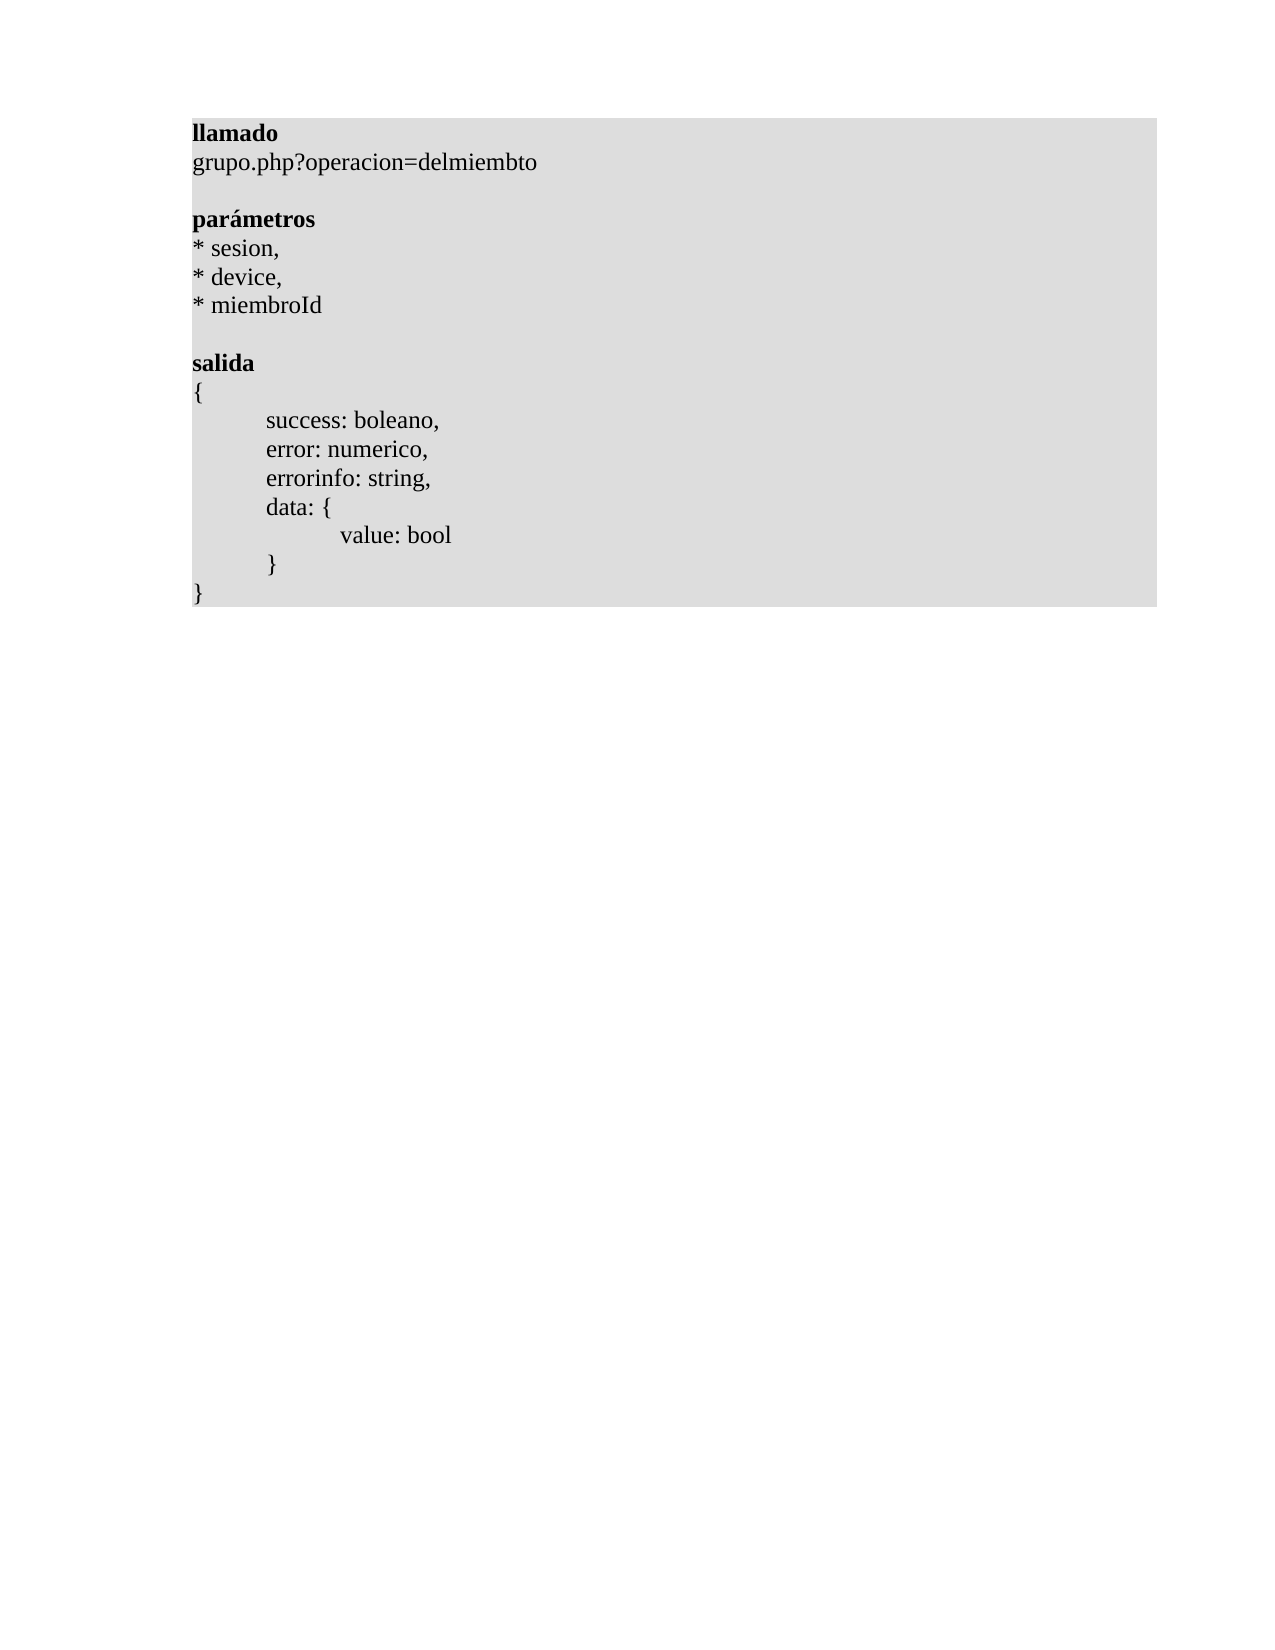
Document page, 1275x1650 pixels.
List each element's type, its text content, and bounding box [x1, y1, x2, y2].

text * device, [192, 262, 1157, 291]
text } [192, 549, 1157, 578]
text parámetros [192, 204, 1157, 233]
text { [192, 377, 1157, 406]
text * miembroId [192, 291, 1157, 319]
text salida [192, 348, 1157, 377]
text error: numerico, [192, 434, 1157, 463]
text errorinfo: string, [192, 463, 1157, 492]
text value: bool [192, 521, 1157, 549]
text success: boleano, [192, 406, 1157, 434]
text * sesion, [192, 233, 1157, 262]
text } [192, 578, 1157, 607]
text data: { [192, 492, 1157, 521]
text grupo.php?operacion=delmiembto [192, 147, 1157, 176]
text llamado [192, 118, 1157, 147]
